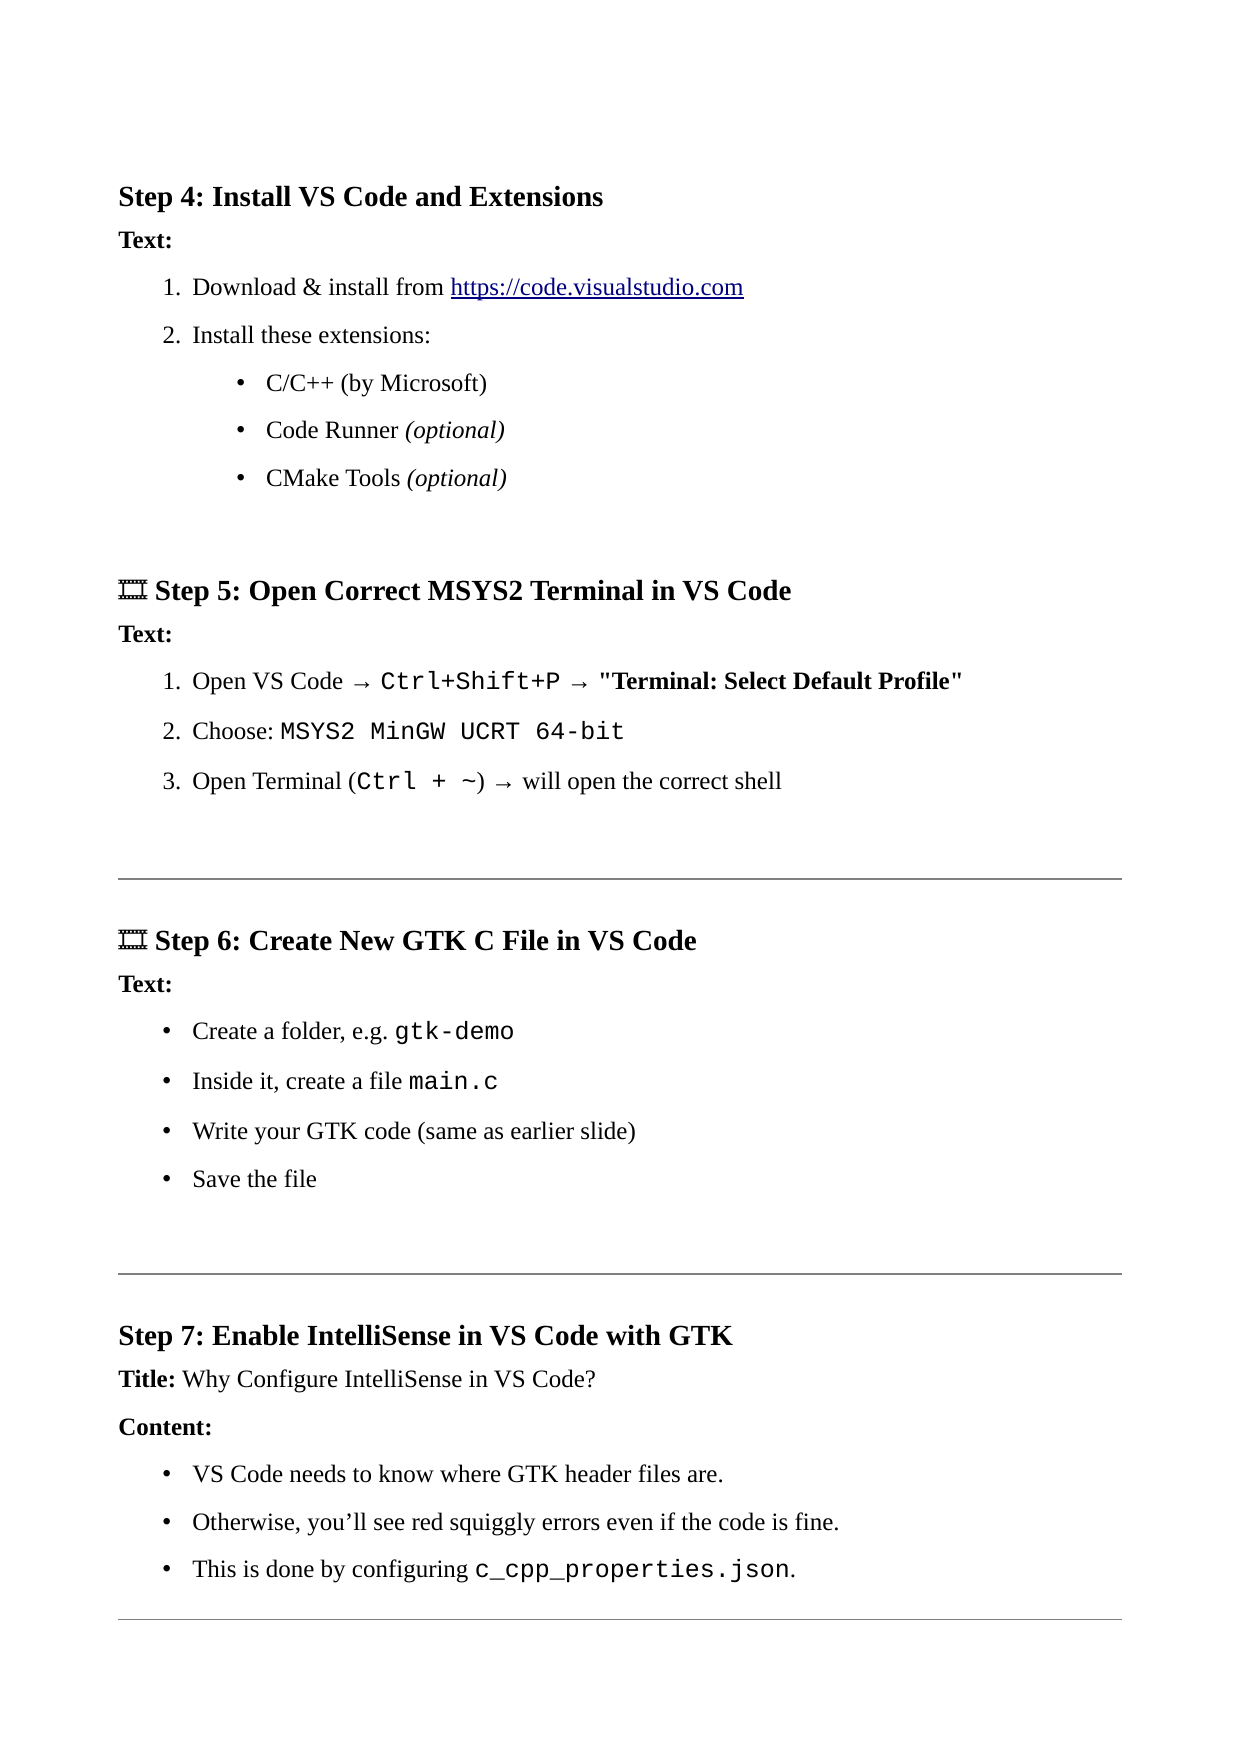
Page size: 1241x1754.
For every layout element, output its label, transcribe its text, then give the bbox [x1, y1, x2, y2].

list This is done by configuring c_cpp_properties.json. [162, 1554, 1122, 1585]
text Content: [118, 1412, 1122, 1440]
text Text: [118, 225, 1122, 253]
list Choose: MSYS2 MinGW UCRT 64-bit [162, 716, 1122, 747]
list Inside it, create a file main.c [162, 1066, 1122, 1097]
list C/C++ (by Microsoft) [236, 368, 1122, 396]
subtitle Step 4: Install VS Code and Extensions [118, 179, 1122, 212]
list Save the file [162, 1164, 1122, 1193]
list Otherwise, you’ll see red squiggly errors even if the code is fine. [162, 1507, 1122, 1536]
list CMake Tools (optional) [236, 463, 1122, 492]
list Code Runner (optional) [236, 415, 1122, 444]
list Create a folder, e.g. gtk-demo [162, 1016, 1122, 1047]
subtitle Step 7: Enable IntelliSense in VS Code with GTK [118, 1318, 1122, 1352]
text Text: [118, 619, 1122, 647]
list Open VS Code → Ctrl+Shift+P → "Terminal: Select Default Profile" [162, 666, 1122, 697]
list Download & install from https://code.visualstudio.com [162, 272, 1122, 301]
list Install these extensions: [162, 320, 1122, 349]
text Title: Why Configure IntelliSense in VS Code? [118, 1364, 1122, 1393]
list Write your GTK code (same as earlier slide) [162, 1116, 1122, 1145]
list Open Terminal (Ctrl + ~) → will open the correct shell [162, 766, 1122, 797]
list VS Code needs to know where GTK header files are. [162, 1459, 1122, 1488]
subtitle 🎞️ Step 5: Open Correct MSYS2 Terminal in VS Code [118, 573, 1122, 606]
text Text: [118, 969, 1122, 997]
subtitle 🎞️ Step 6: Create New GTK C File in VS Code [118, 923, 1122, 956]
